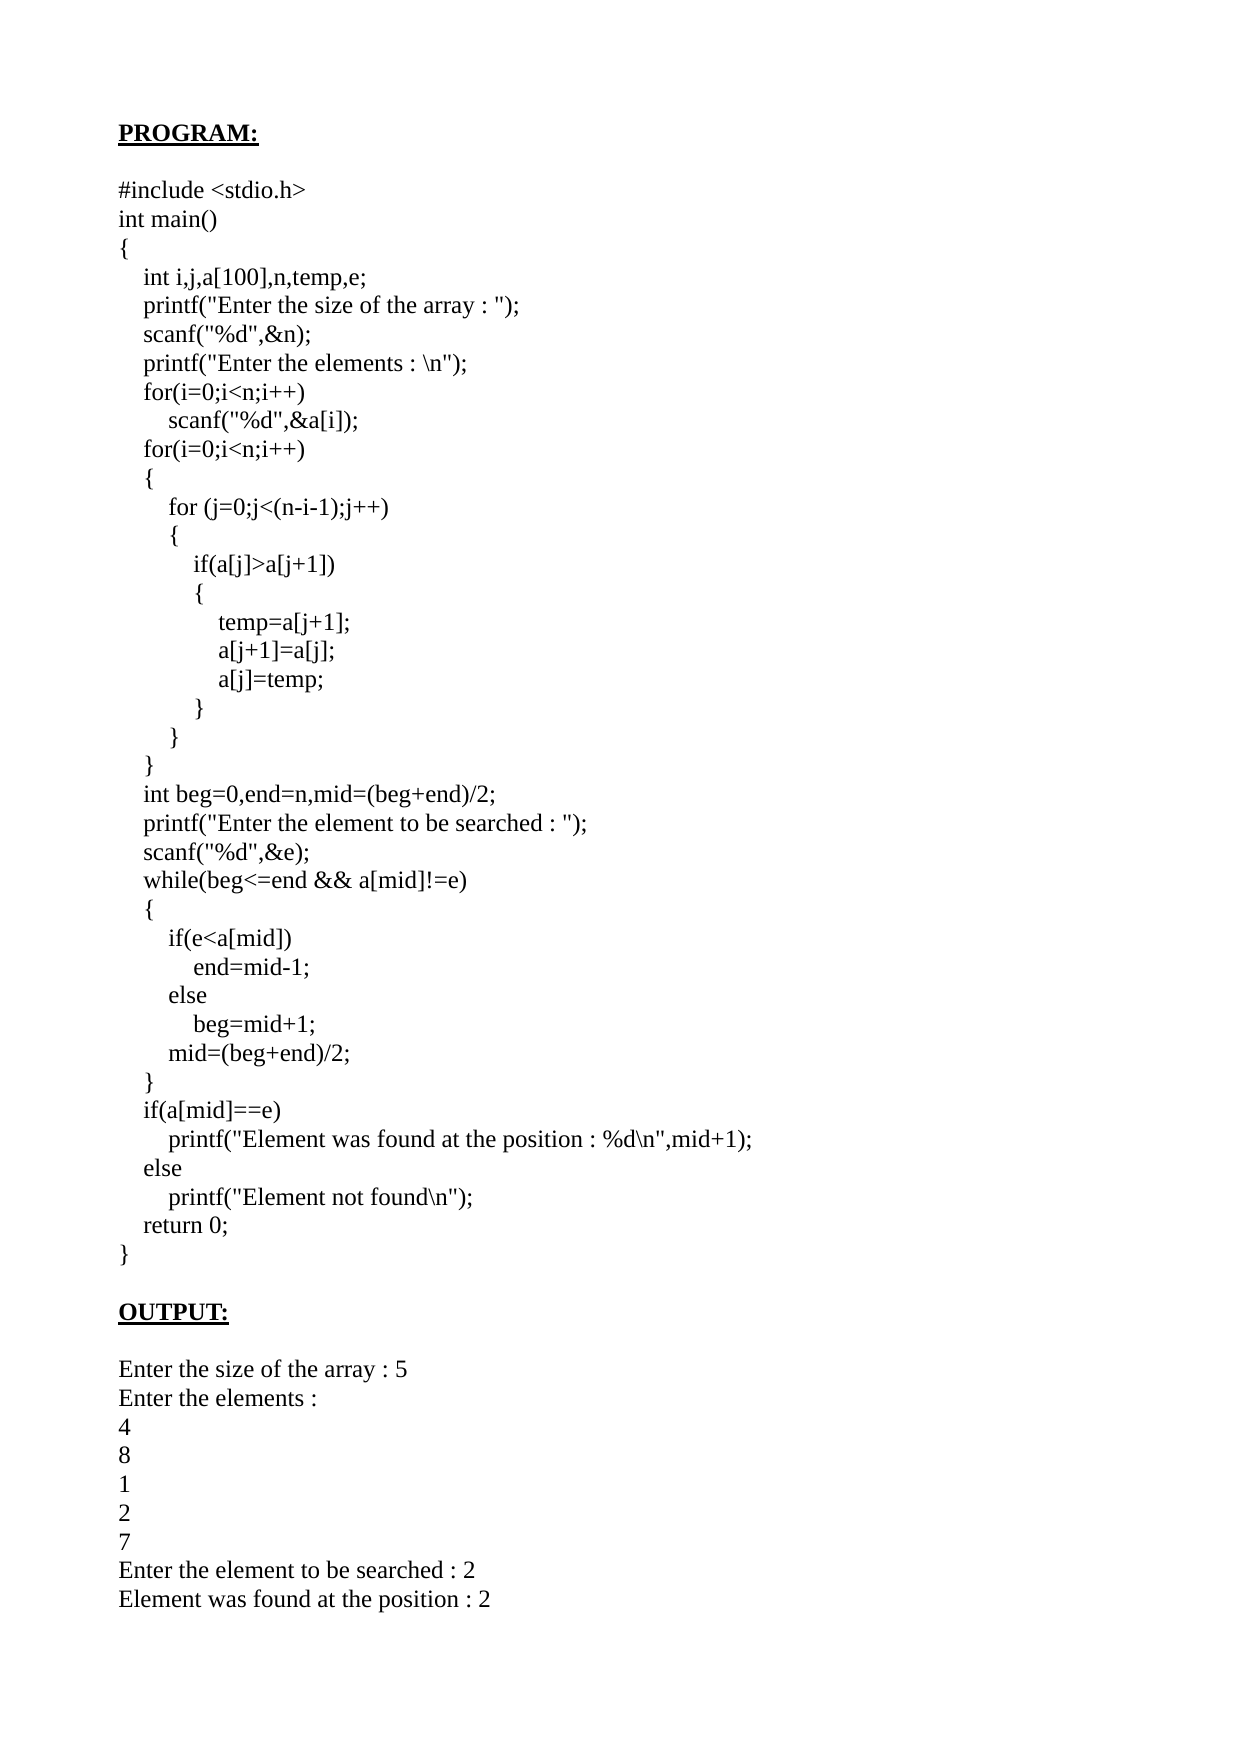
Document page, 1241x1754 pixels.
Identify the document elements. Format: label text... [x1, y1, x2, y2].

text 4 [118, 1412, 1122, 1441]
text { [118, 521, 1122, 549]
text for(i=0;i<n;i++) [118, 377, 1122, 406]
text printf("Enter the elements : \n"); [118, 348, 1122, 377]
text { [118, 578, 1122, 607]
text } [118, 1239, 1122, 1268]
text printf("Enter the size of the array : "); [118, 291, 1122, 319]
text OUTPUT: [118, 1297, 1122, 1326]
text mid=(beg+end)/2; [118, 1038, 1122, 1067]
text printf("Enter the element to be searched : "); [118, 808, 1122, 837]
text Enter the element to be searched : 2 [118, 1556, 1122, 1584]
text 7 [118, 1527, 1122, 1556]
text for(i=0;i<n;i++) [118, 434, 1122, 463]
text int main() [118, 204, 1122, 233]
text { [118, 233, 1122, 262]
text { [118, 463, 1122, 492]
text else [118, 1153, 1122, 1182]
text a[j]=temp; [118, 664, 1122, 693]
text 8 [118, 1441, 1122, 1469]
text printf("Element was found at the position : %d\n",mid+1); [118, 1124, 1122, 1153]
text int i,j,a[100],n,temp,e; [118, 262, 1122, 291]
text Element was found at the position : 2 [118, 1584, 1122, 1613]
text a[j+1]=a[j]; [118, 636, 1122, 664]
text } [118, 693, 1122, 722]
text int beg=0,end=n,mid=(beg+end)/2; [118, 779, 1122, 808]
text #include <stdio.h> [118, 176, 1122, 204]
text while(beg<=end && a[mid]!=e) [118, 866, 1122, 894]
text { [118, 894, 1122, 923]
text if(e<a[mid]) [118, 923, 1122, 952]
text } [118, 751, 1122, 779]
text for (j=0;j<(n-i-1);j++) [118, 492, 1122, 521]
text if(a[j]>a[j+1]) [118, 549, 1122, 578]
text } [118, 1067, 1122, 1096]
text scanf("%d",&n); [118, 319, 1122, 348]
text end=mid-1; [118, 952, 1122, 981]
text printf("Element not found\n"); [118, 1182, 1122, 1211]
text scanf("%d",&e); [118, 837, 1122, 866]
text beg=mid+1; [118, 1009, 1122, 1038]
text Enter the elements : [118, 1383, 1122, 1412]
text else [118, 981, 1122, 1009]
text 1 [118, 1469, 1122, 1498]
text Enter the size of the array : 5 [118, 1354, 1122, 1383]
text return 0; [118, 1211, 1122, 1239]
text if(a[mid]==e) [118, 1096, 1122, 1124]
text scanf("%d",&a[i]); [118, 406, 1122, 434]
text PROGRAM: [118, 118, 1122, 147]
text 2 [118, 1498, 1122, 1527]
text temp=a[j+1]; [118, 607, 1122, 636]
text } [118, 722, 1122, 751]
